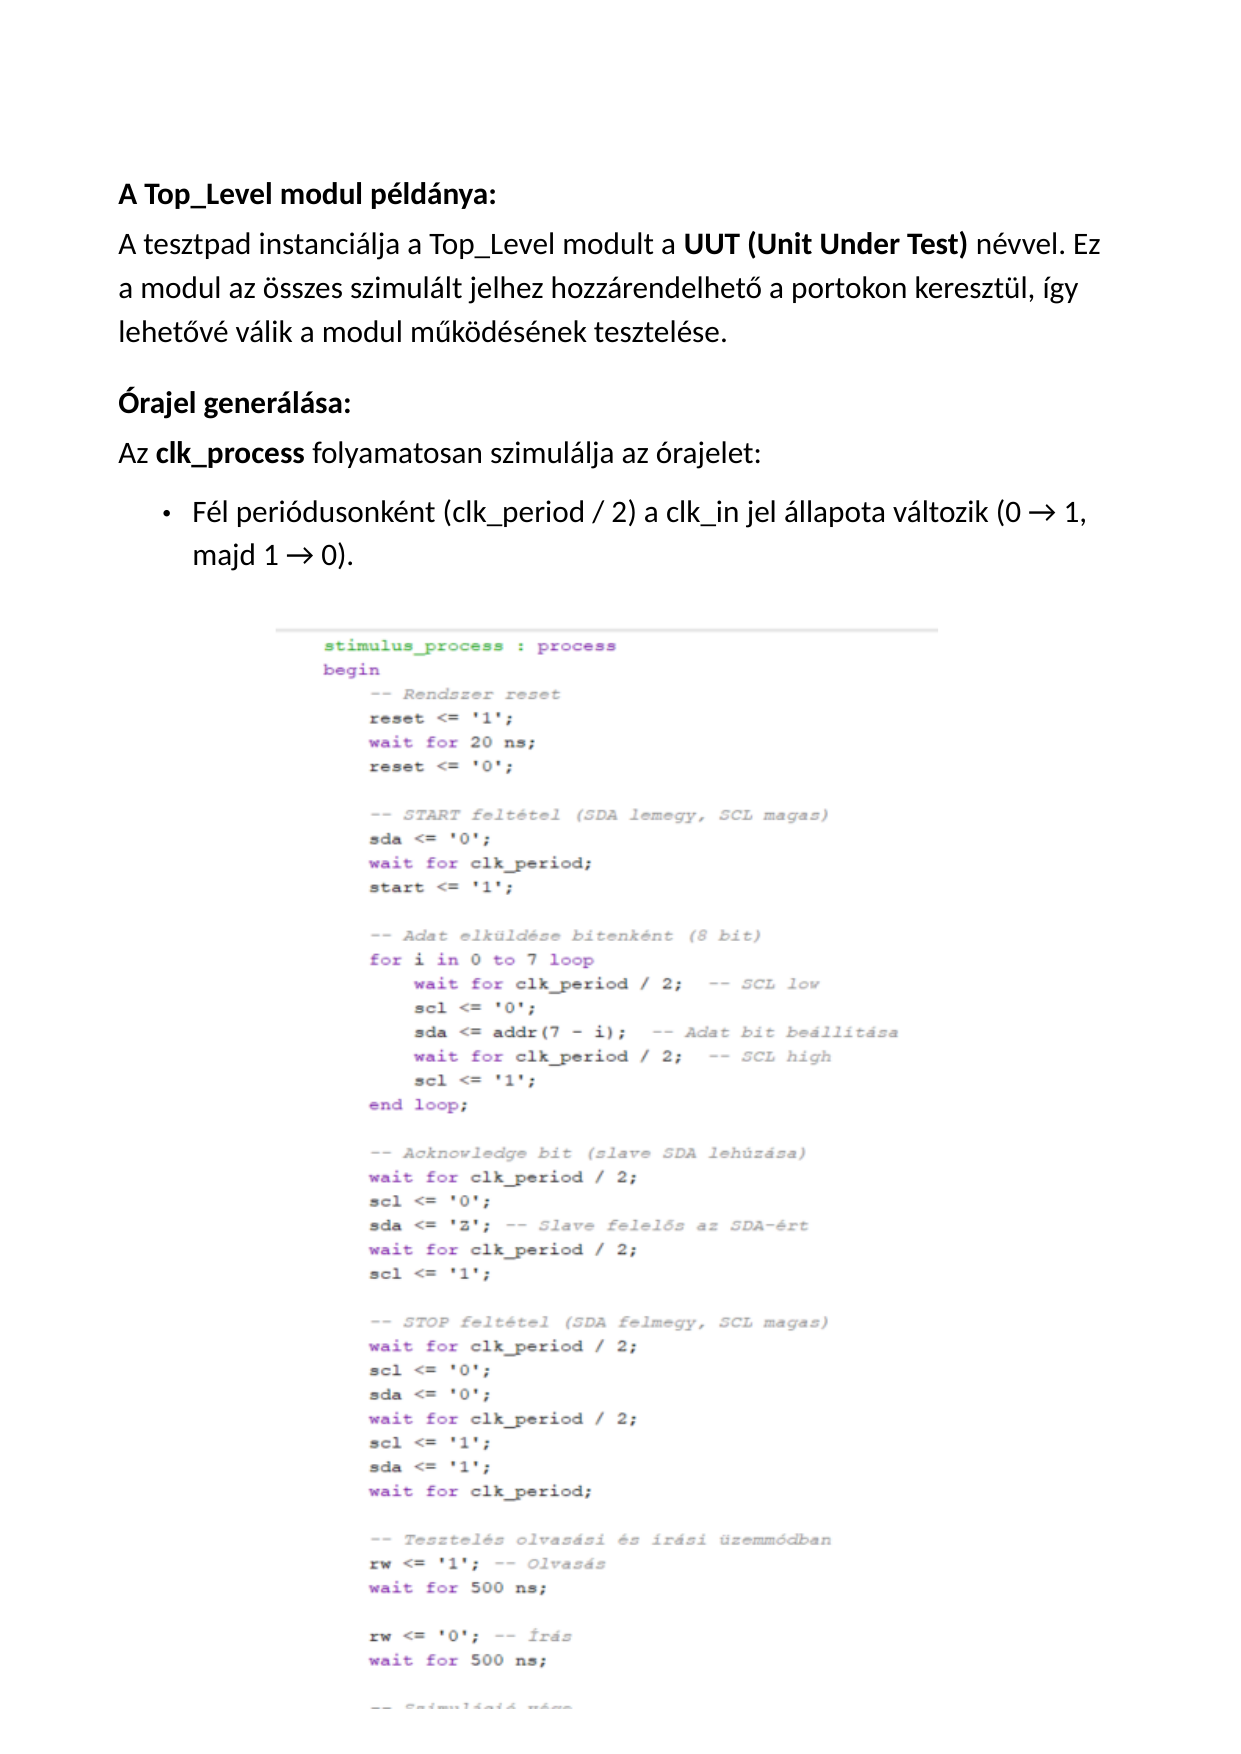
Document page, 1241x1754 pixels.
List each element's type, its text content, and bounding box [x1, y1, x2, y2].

picture [275, 626, 939, 1709]
text Az clk_process folyamatosan szimulálja az órajelet: [118, 433, 1122, 471]
subtitle Órajel generálása: [118, 383, 1122, 421]
list Fél periódusonként (clk_period / 2) a clk_in jel állapota változik (0 → 1, majd 1 → 0). [162, 492, 1122, 573]
text A tesztpad instanciálja a Top_Level modult a UUT (Unit Under Test) névvel. Ez a modul az összes szimulált jelhez hozzárendelhető a portokon keresztül, így lehetővé válik a modul működésének tesztelése. [118, 224, 1122, 350]
subtitle A Top_Level modul példánya: [118, 174, 1122, 212]
